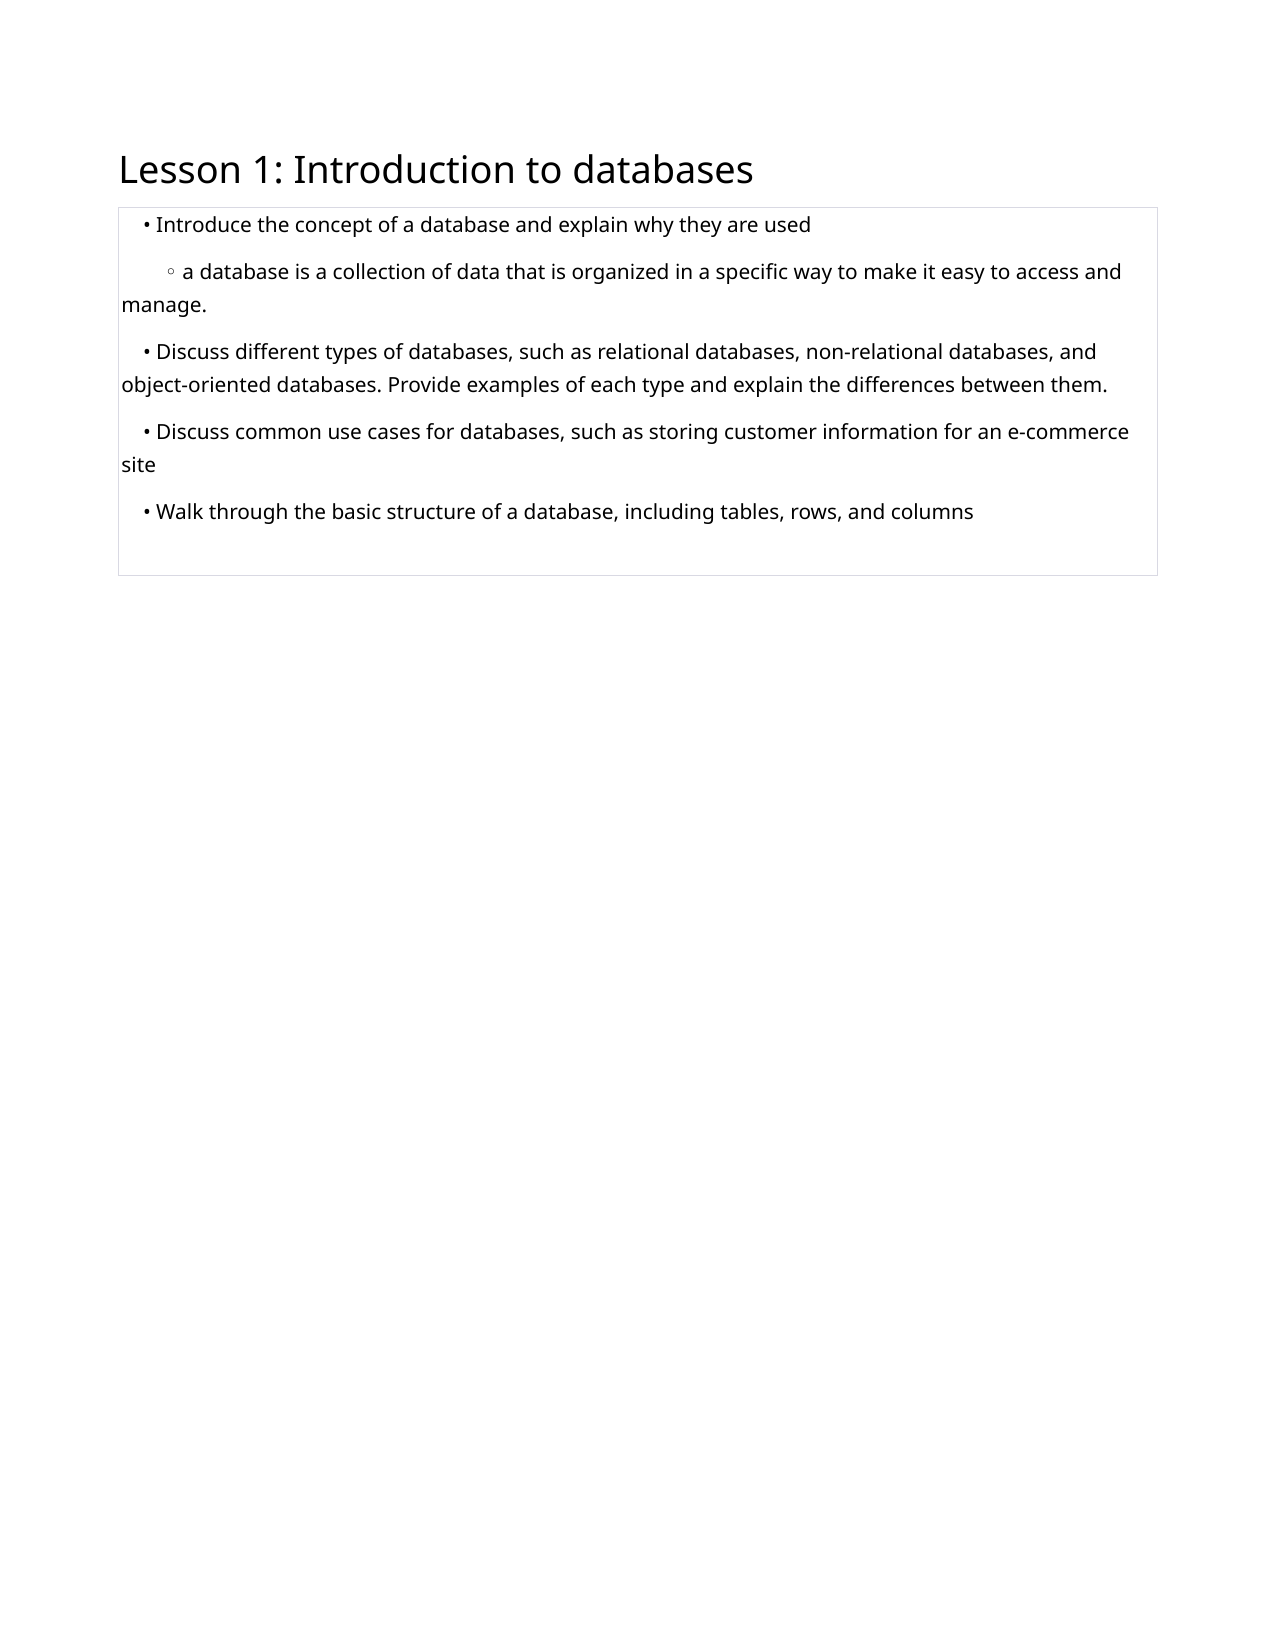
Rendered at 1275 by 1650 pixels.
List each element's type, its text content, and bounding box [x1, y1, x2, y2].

text • Walk through the basic structure of a database, including tables, rows, and columns [119, 494, 1157, 525]
text • Discuss common use cases for databases, such as storing customer information for an e-commerce site [119, 414, 1157, 478]
text • Introduce the concept of a database and explain why they are used [119, 208, 1157, 239]
text ◦ a database is a collection of data that is organized in a specific way to make it easy to access and manage. [119, 254, 1157, 318]
text • Discuss different types of databases, such as relational databases, non-relational databases, and object-oriented databases. Provide examples of each type and explain the differences between them. [119, 334, 1157, 398]
subtitle Lesson 1: Introduction to databases [118, 143, 1157, 195]
